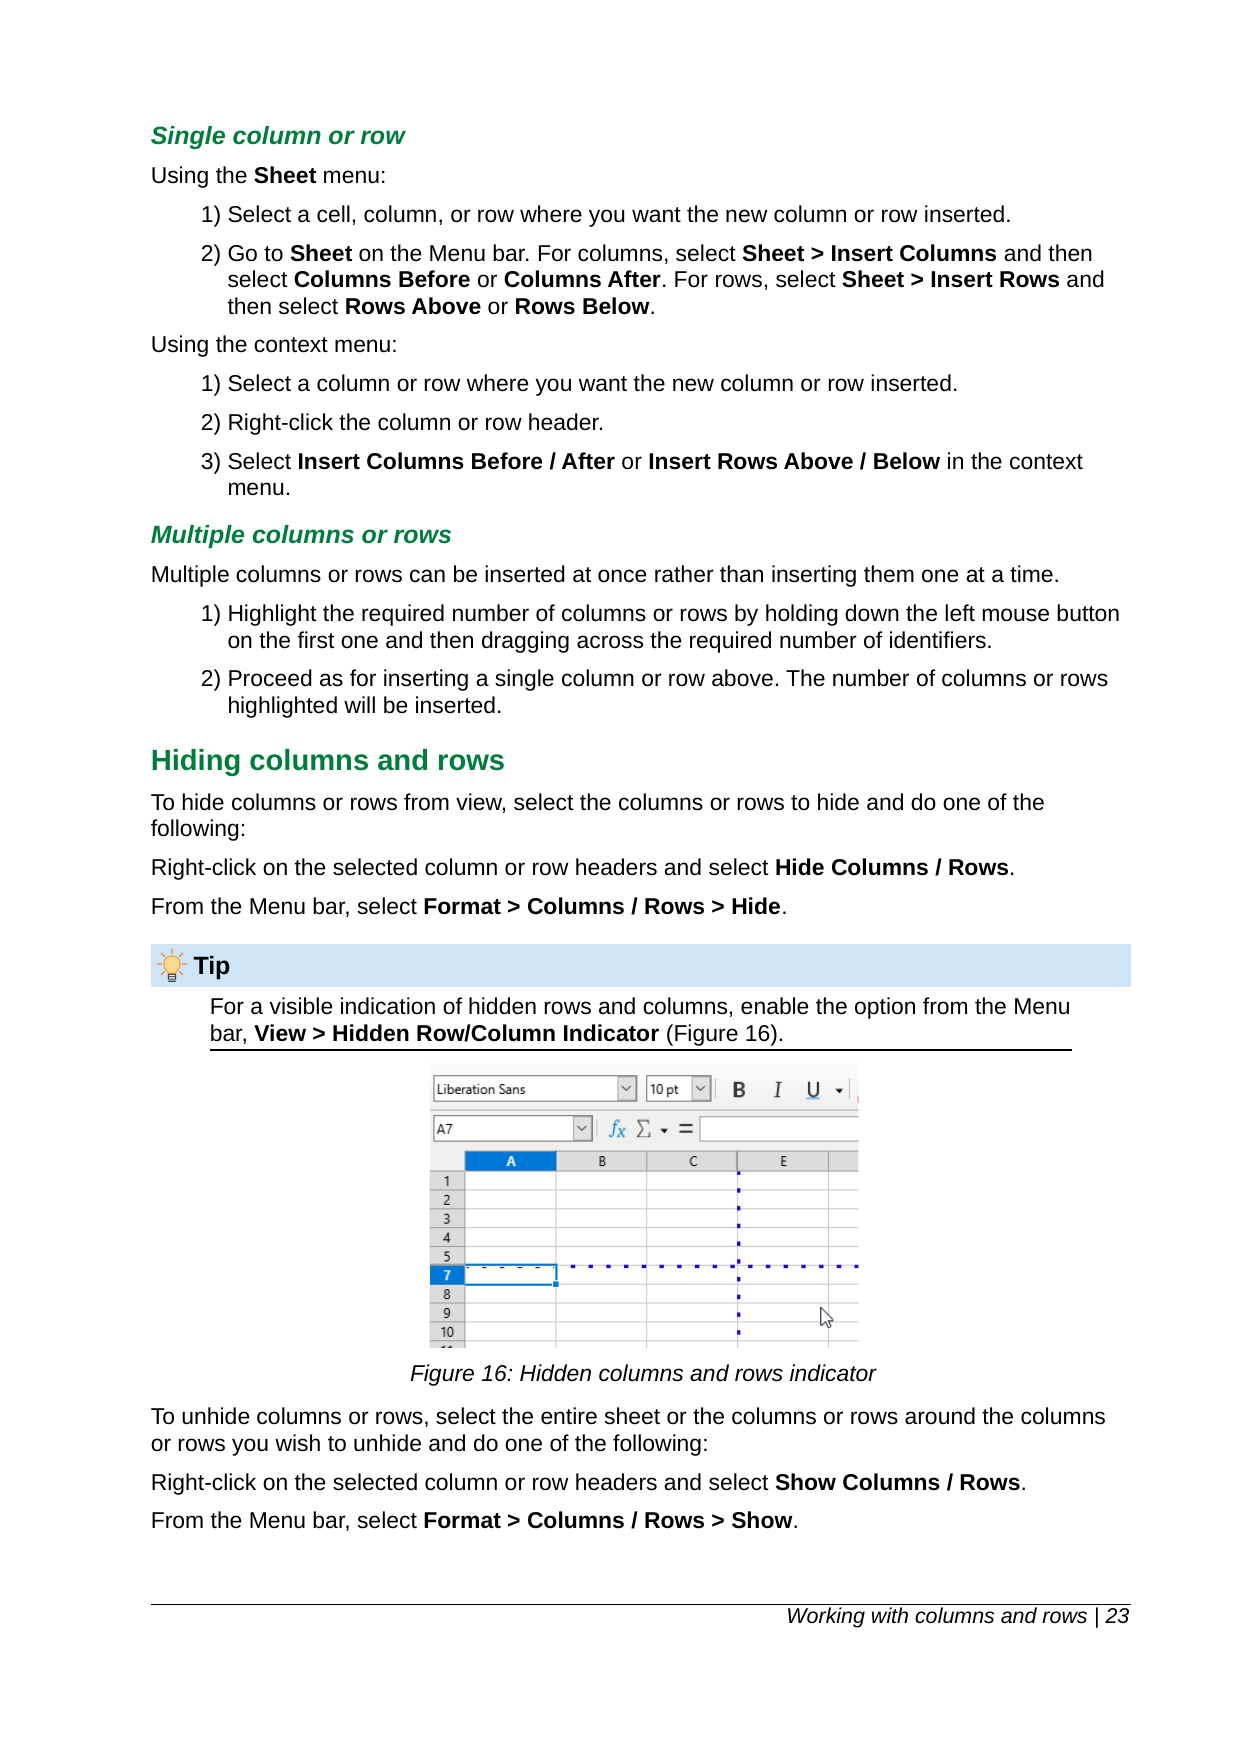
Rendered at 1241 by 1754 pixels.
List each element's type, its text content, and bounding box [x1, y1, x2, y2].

subtitle Tip [151, 944, 1131, 987]
list Select Insert Columns Before / After or Insert Rows Above / Below in the context menu. [227, 448, 1131, 501]
text Right-click on the selected column or row headers and select Show Columns / Rows. [151, 1468, 1131, 1495]
list Using the context menu: [151, 331, 1131, 358]
text To unhide columns or rows, select the entire sheet or the columns or rows around the columns or rows you wish to unhide and do one of the following: [151, 1403, 1131, 1456]
subtitle Hiding columns and rows [151, 743, 1131, 776]
text For a visible indication of hidden rows and columns, enable the option from the Menu bar, View > Hidden Row/Column Indicator (Figure 16). [209, 993, 1072, 1051]
picture [429, 1063, 859, 1348]
text From the Menu bar, select Format > Columns / Rows > Hide. [151, 893, 1131, 919]
list Proceed as for inserting a single column or row above. The number of columns or rows highlighted will be inserted. [227, 665, 1131, 718]
text To hide columns or rows from view, select the columns or rows to hide and do one of the following: [151, 789, 1131, 842]
list Right-click the column or row header. [227, 409, 1131, 436]
subtitle Single column or row [151, 121, 1131, 150]
list Select a cell, column, or row where you want the new column or row inserted. [227, 201, 1131, 227]
list Highlight the required number of columns or rows by holding down the left mouse button on the first one and then dragging across the required number of identifiers. [227, 600, 1131, 653]
text From the Menu bar, select Format > Columns / Rows > Show. [151, 1507, 1131, 1534]
list Using the Sheet menu: [151, 162, 1131, 188]
text Right-click on the selected column or row headers and select Hide Columns / Rows. [151, 854, 1131, 880]
subtitle Multiple columns or rows [151, 520, 1131, 549]
list Select a column or row where you want the new column or row inserted. [227, 370, 1131, 397]
list Go to Sheet on the Menu bar. For columns, select Sheet > Insert Columns and then select Columns Before or Columns After. For rows, select Sheet > Insert Rows and then select Rows Above or Rows Below. [227, 240, 1131, 319]
list Multiple columns or rows can be inserted at once rather than inserting them one at a time. [151, 561, 1131, 588]
text Figure 16: Hidden columns and rows indicator [410, 1360, 878, 1386]
